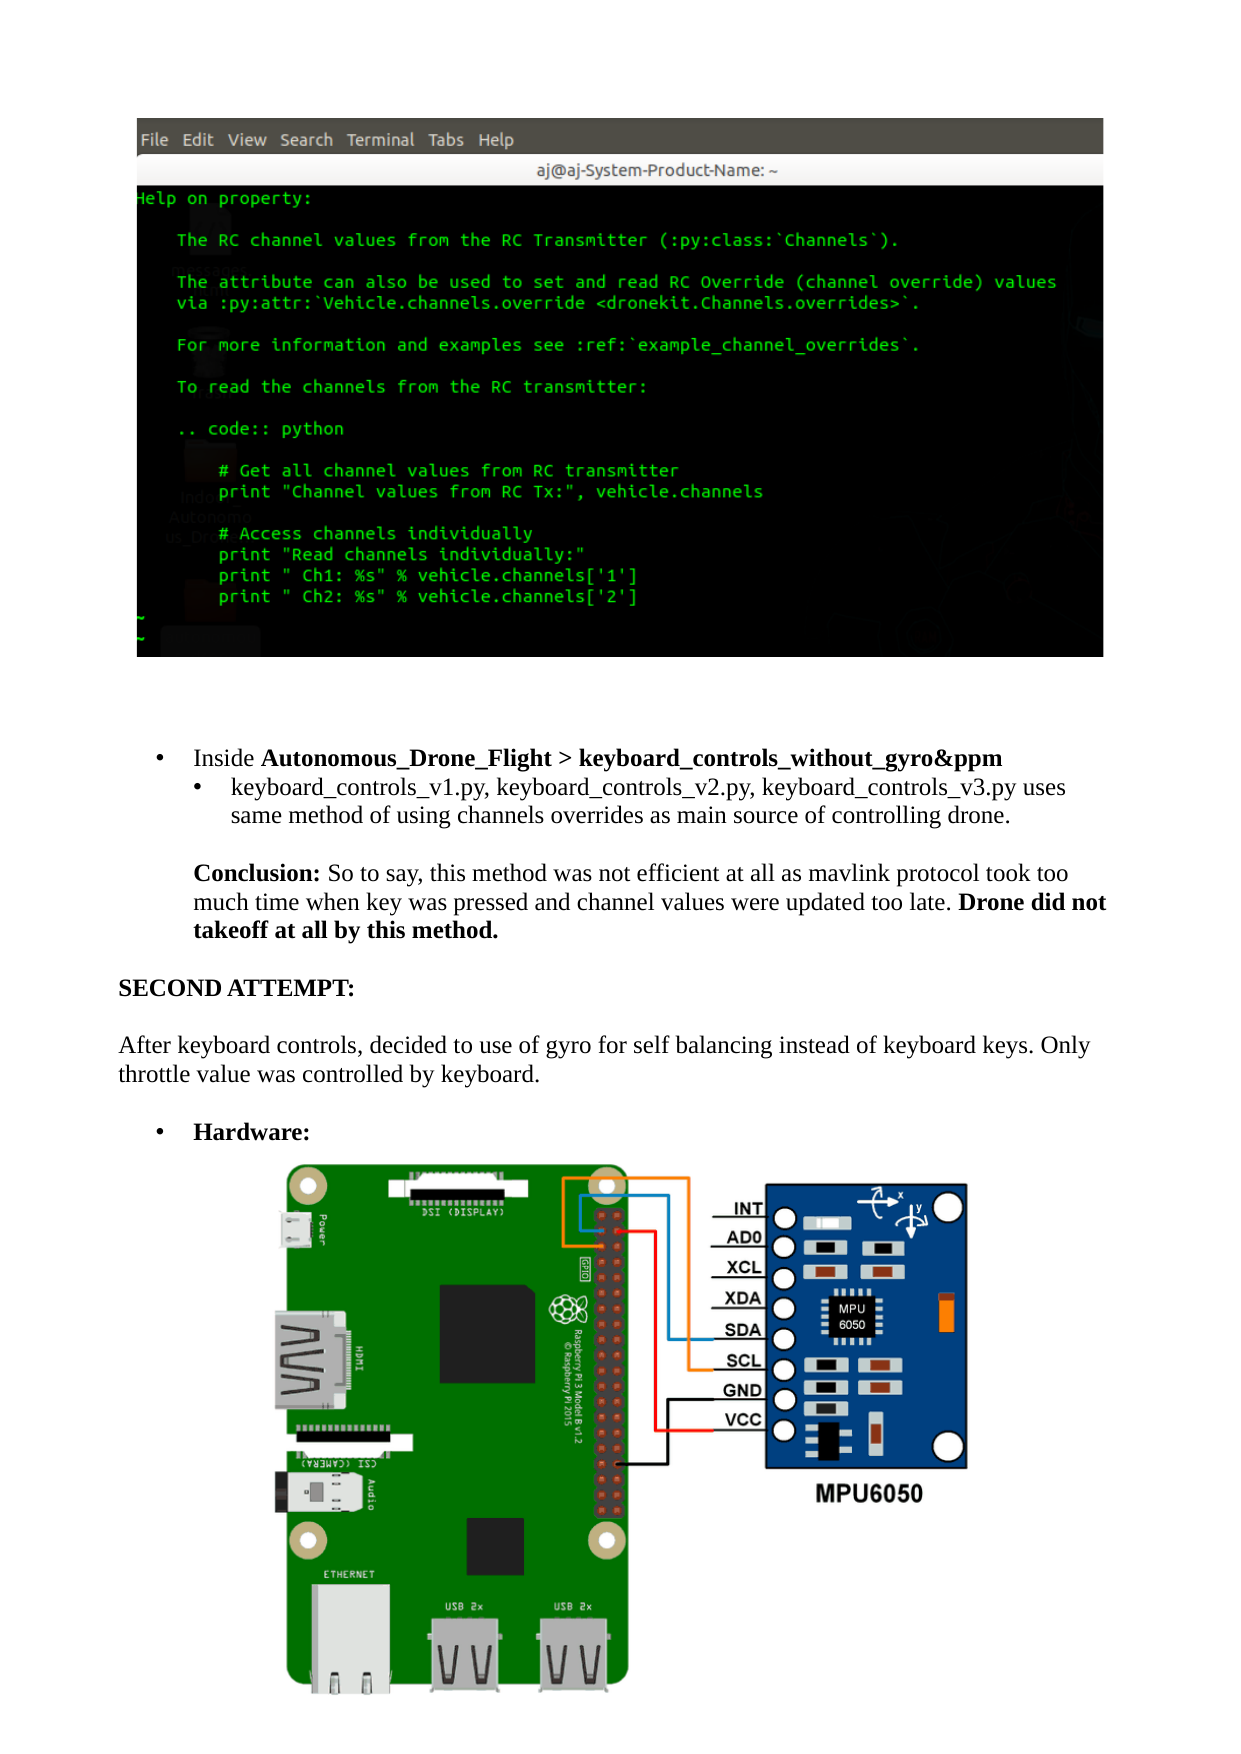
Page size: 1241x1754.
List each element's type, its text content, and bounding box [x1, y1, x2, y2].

text SECOND ATTEMPT: [118, 973, 1122, 1002]
list Hardware: [156, 1117, 1122, 1145]
list Conclusion: So to say, this method was not efficient at all as mavlink protocol took too much time when key was pressed and channel values were updated too late. Drone did not takeoff at all by this method. [156, 858, 1122, 944]
picture [136, 118, 1104, 657]
picture [255, 1145, 986, 1707]
list Inside Autonomous_Drone_Flight > keyboard_controls_without_gyro&ppm [156, 743, 1122, 772]
text After keyboard controls, decided to use of gyro for self balancing instead of keyboard keys. Only throttle value was controlled by keyboard. [118, 1030, 1122, 1088]
list keyboard_controls_v1.py, keyboard_controls_v2.py, keyboard_controls_v3.py uses same method of using channels overrides as main source of controlling drone. [193, 772, 1122, 829]
